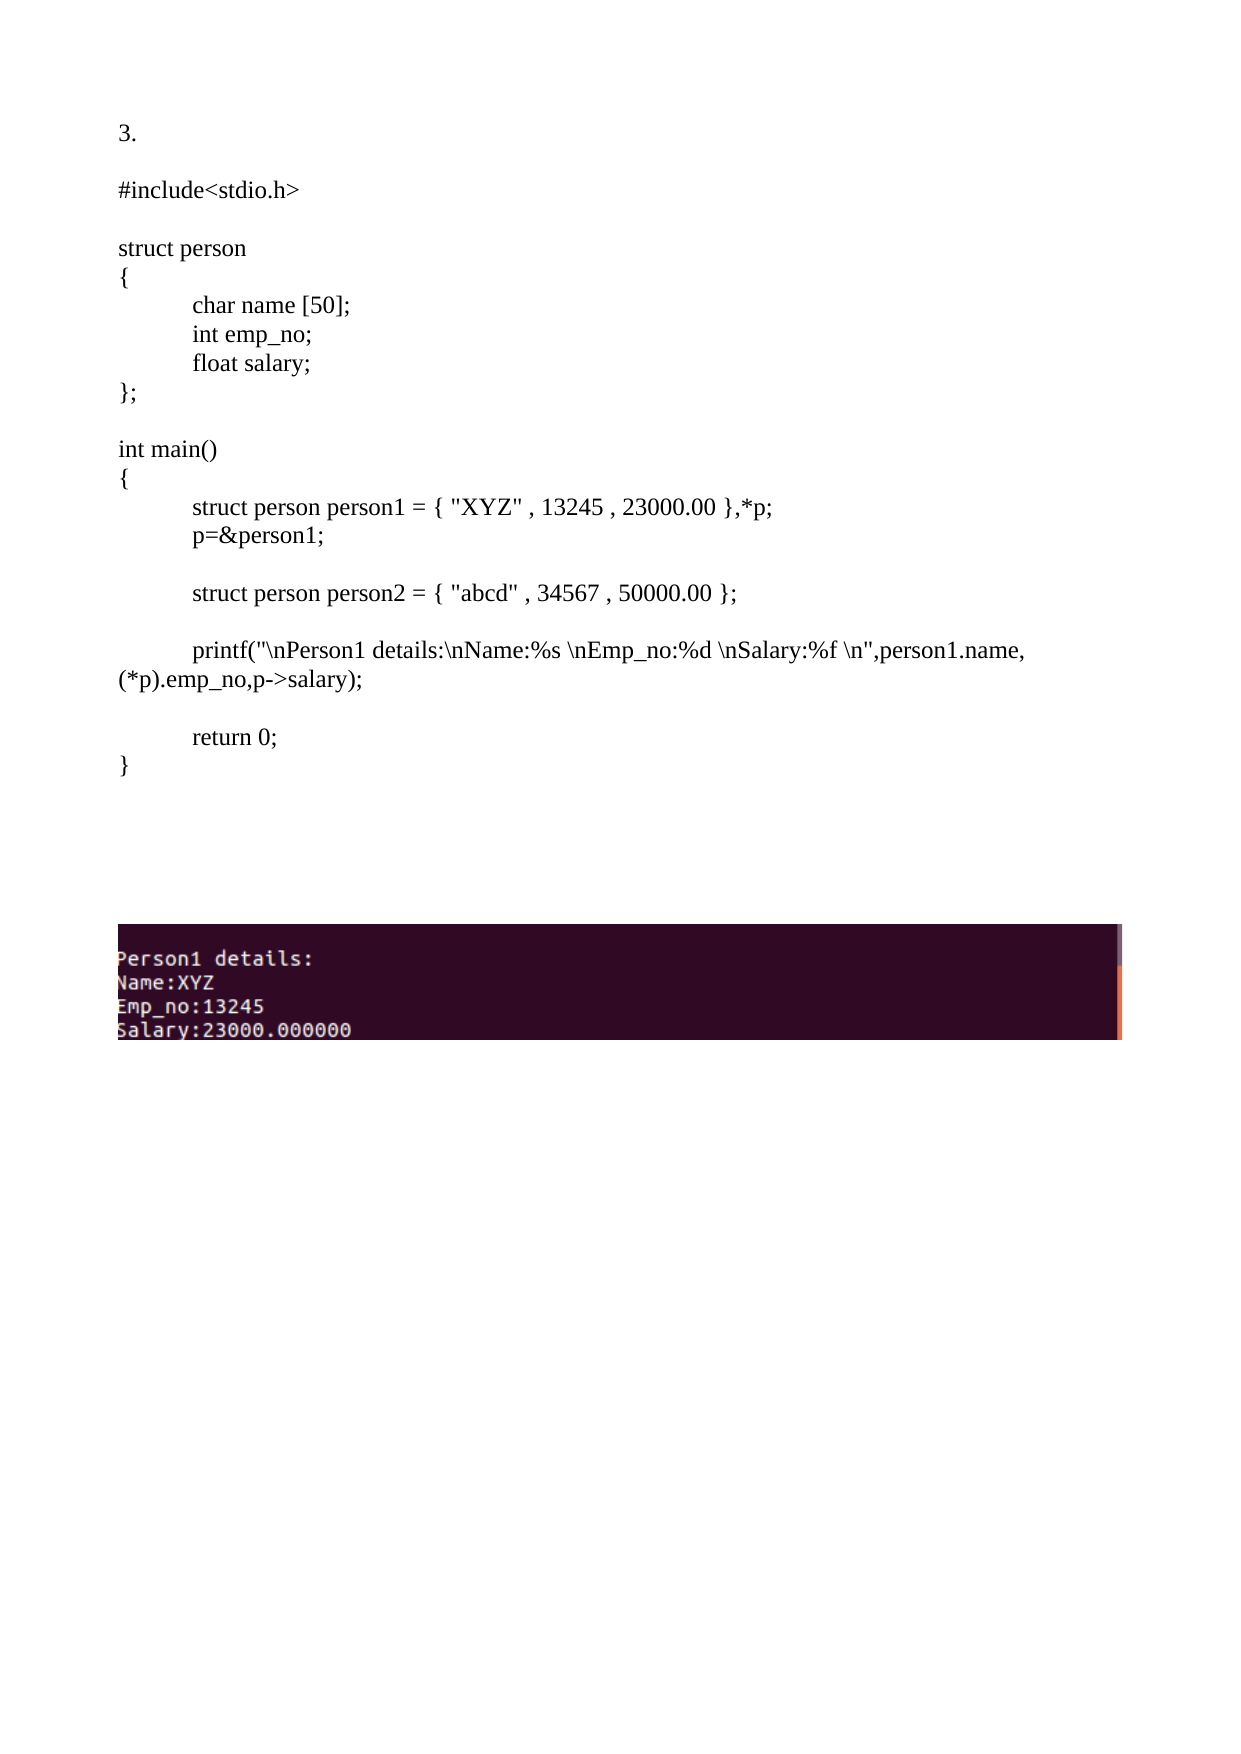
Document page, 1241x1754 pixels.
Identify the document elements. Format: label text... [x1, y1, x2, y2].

text int emp_no; [118, 319, 1122, 348]
text float salary; [118, 348, 1122, 377]
picture [118, 924, 1123, 1040]
text #include<stdio.h> [118, 176, 1122, 204]
text { [118, 463, 1122, 492]
text p=&person1; [118, 521, 1122, 549]
text struct person [118, 233, 1122, 262]
text }; [118, 377, 1122, 406]
text struct person person1 = { "XYZ" , 13245 , 23000.00 },*p; [118, 492, 1122, 521]
text int main() [118, 434, 1122, 463]
text struct person person2 = { "abcd" , 34567 , 50000.00 }; [118, 578, 1122, 607]
text 3. [118, 118, 1122, 147]
text } [118, 751, 1122, 779]
text { [118, 262, 1122, 291]
text return 0; [118, 722, 1122, 751]
text printf("\nPerson1 details:\nName:%s \nEmp_no:%d \nSalary:%f \n",person1.name,(*p).emp_no,p->salary); [118, 636, 1122, 693]
text char name [50]; [118, 291, 1122, 319]
